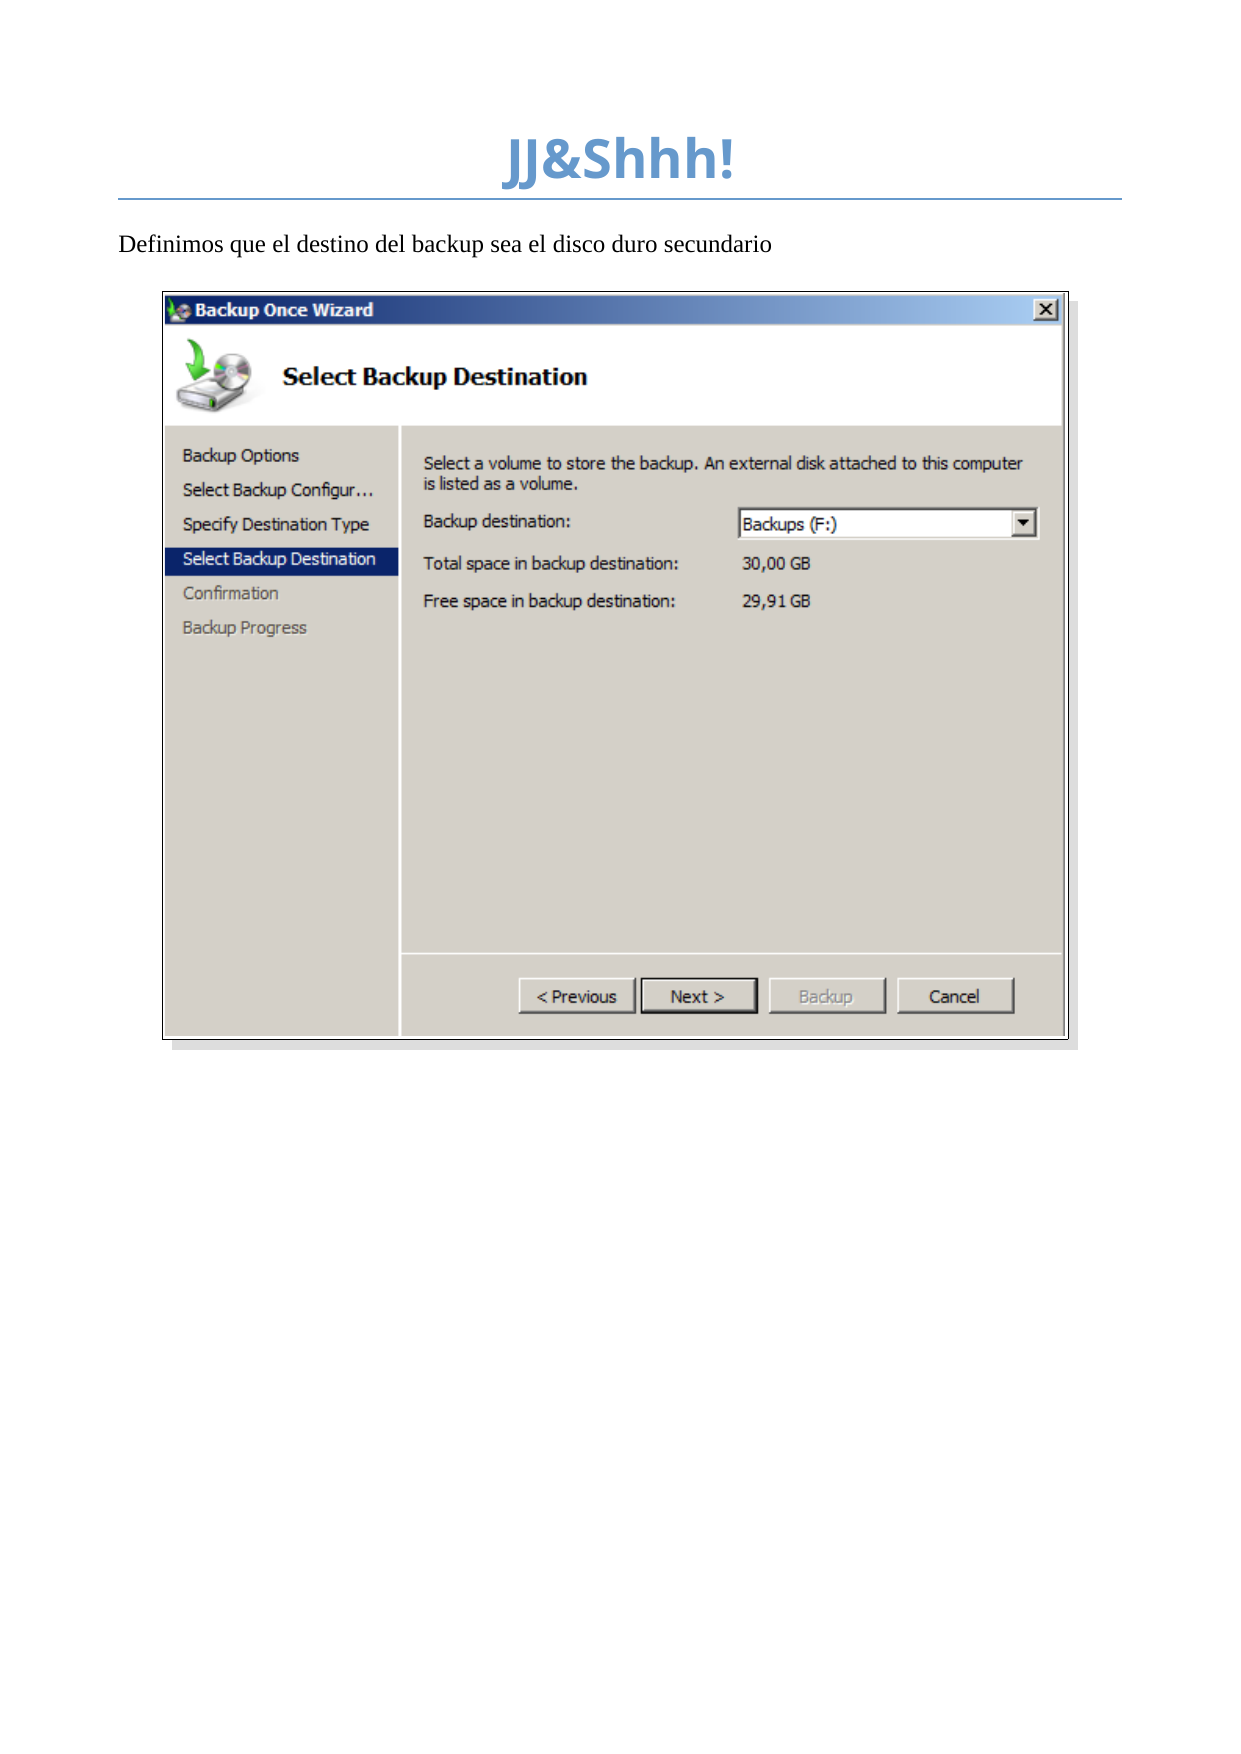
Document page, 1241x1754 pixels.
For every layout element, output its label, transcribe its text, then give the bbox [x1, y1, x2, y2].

picture [164, 293, 1065, 1036]
text [163, 292, 1068, 1039]
text Definimos que el destino del backup sea el disco duro secundario [118, 229, 1122, 258]
